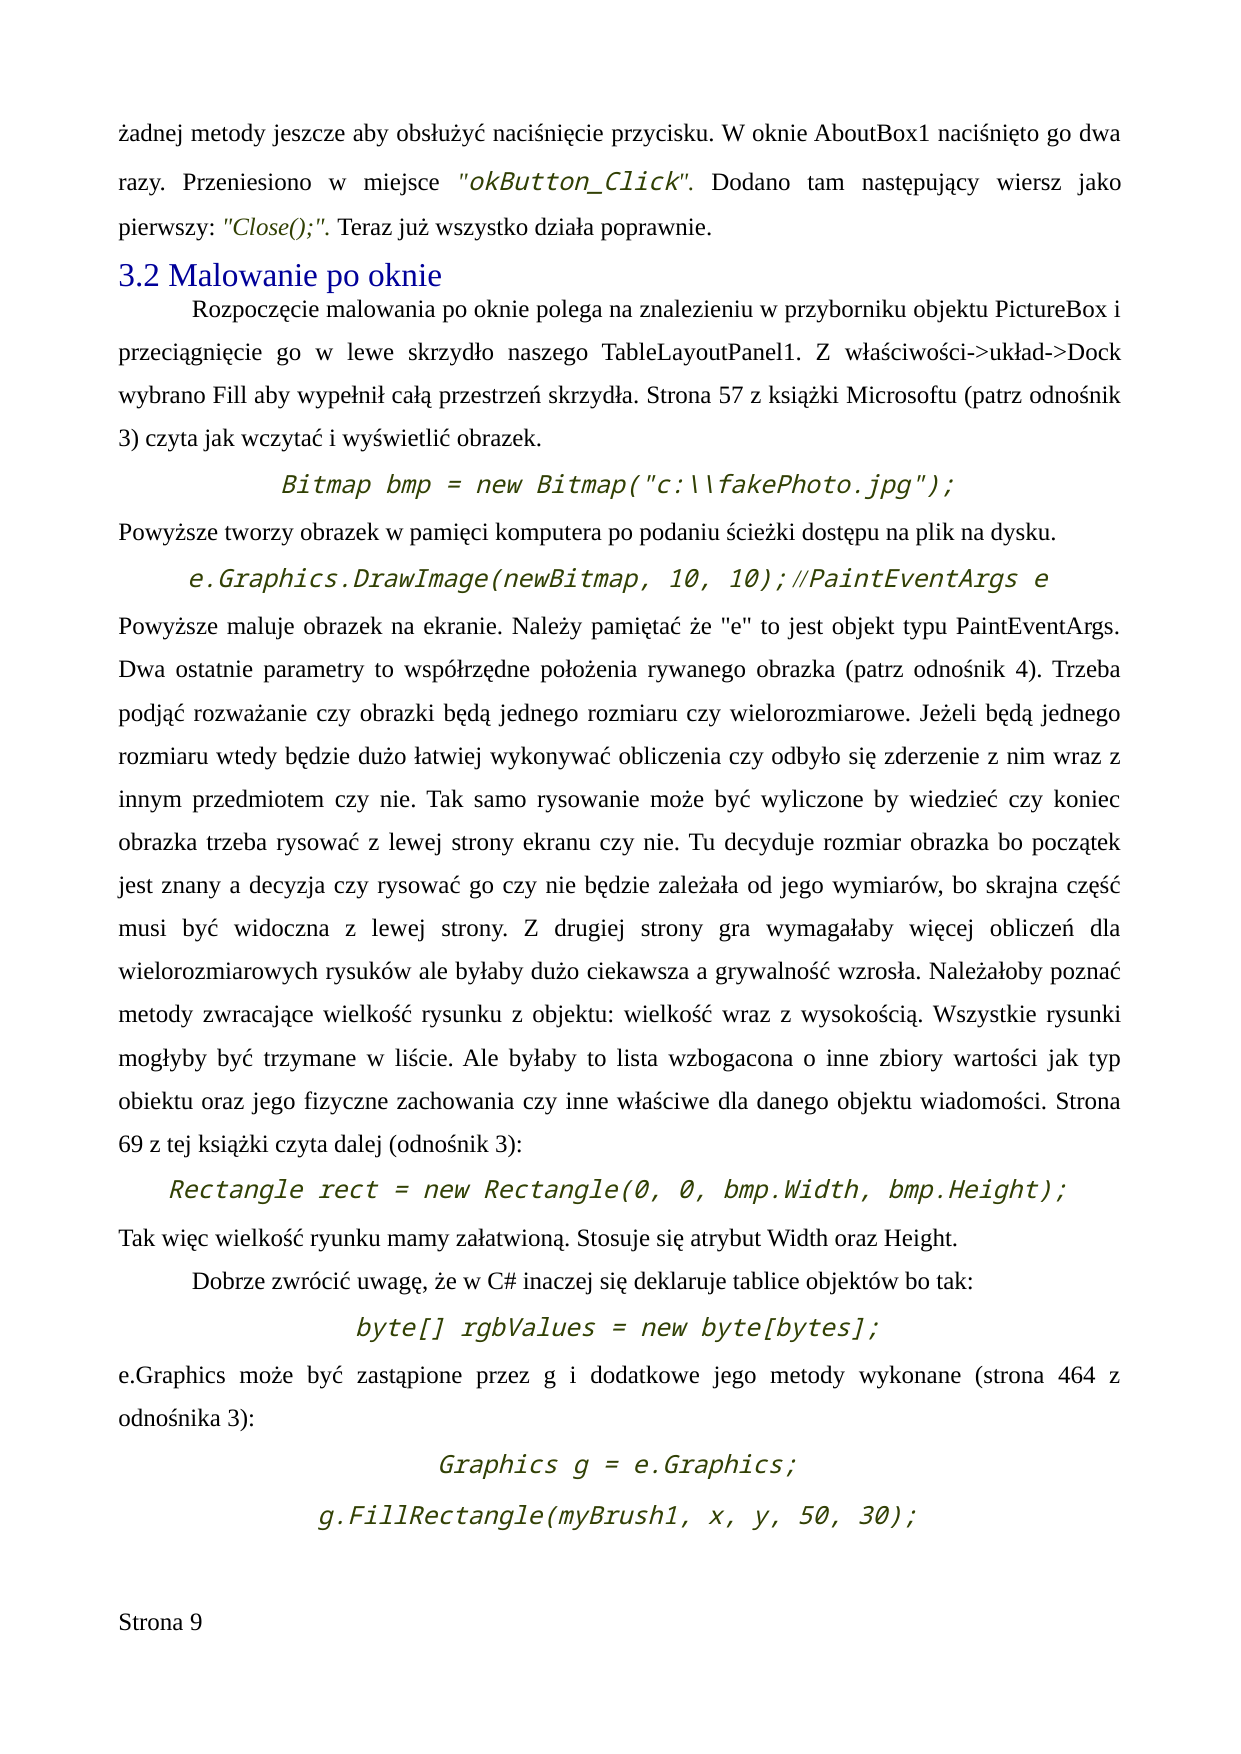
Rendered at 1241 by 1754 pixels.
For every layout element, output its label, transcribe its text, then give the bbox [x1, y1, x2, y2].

text Tak więc wielkość ryunku mamy załatwioną. Stosuje się atrybut Width oraz Height. [118, 1223, 1122, 1252]
text e.Graphics.DrawImage(newBitmap, 10, 10); //PaintEventArgs e [118, 560, 1122, 594]
text Dobrze zwrócić uwagę, że w C# inaczej się deklaruje tablice objektów bo tak: [118, 1266, 1122, 1295]
text Rectangle rect = new Rectangle(0, 0, bmp.Width, bmp.Height); [118, 1172, 1122, 1206]
text byte[] rgbValues = new byte[bytes]; [118, 1309, 1122, 1343]
text Bitmap bmp = new Bitmap("c:\\fakePhoto.jpg"); [118, 466, 1122, 500]
text Rozpoczęcie malowania po oknie polega na znalezieniu w przyborniku objektu PictureBox i przeciągnięcie go w lewe skrzydło naszego TableLayoutPanel1. Z właściwości->układ->Dock wybrano Fill aby wypełnił całą przestrzeń skrzydła. Strona 57 z książki Microsoftu (patrz odnośnik 3) czyta jak wczytać i wyświetlić obrazek. [118, 294, 1122, 452]
text Powyższe maluje obrazek na ekranie. Należy pamiętać że "e" to jest objekt typu PaintEventArgs. Dwa ostatnie parametry to współrzędne położenia rywanego obrazka (patrz odnośnik 4). Trzeba podjąć rozważanie czy obrazki będą jednego rozmiaru czy wielorozmiarowe. Jeżeli będą jednego rozmiaru wtedy będzie dużo łatwiej wykonywać obliczenia czy odbyło się zderzenie z nim wraz z innym przedmiotem czy nie. Tak samo rysowanie może być wyliczone by wiedzieć czy koniec obrazka trzeba rysować z lewej strony ekranu czy nie. Tu decyduje rozmiar obrazka bo początek jest znany a decyzja czy rysować go czy nie będzie zależała od jego wymiarów, bo skrajna część musi być widoczna z lewej strony. Z drugiej strony gra wymagałaby więcej obliczeń dla wielorozmiarowych rysuków ale byłaby dużo ciekawsza a grywalność wzrosła. Należałoby poznać metody zwracające wielkość rysunku z objektu: wielkość wraz z wysokością. Wszystkie rysunki mogłyby być trzymane w liście. Ale byłaby to lista wzbogacona o inne zbiory wartości jak typ obiektu oraz jego fizyczne zachowania czy inne właściwe dla danego objektu wiadomości. Strona 69 z tej książki czyta dalej (odnośnik 3): [118, 611, 1122, 1158]
text 3.2 Malowanie po oknie [118, 255, 1122, 294]
text żadnej metody jeszcze aby obsłużyć naciśnięcie przycisku. W oknie AboutBox1 naciśnięto go dwa razy. Przeniesiono w miejsce "okButton_Click". Dodano tam następujący wiersz jako pierwszy: "Close();". Teraz już wszystko działa poprawnie. [118, 118, 1122, 241]
text g.FillRectangle(myBrush1, x, y, 50, 30); [118, 1498, 1122, 1532]
text e.Graphics może być zastąpione przez g i dodatkowe jego metody wykonane (strona 464 z odnośnika 3): [118, 1360, 1122, 1432]
text Powyższe tworzy obrazek w pamięci komputera po podaniu ścieżki dostępu na plik na dysku. [118, 517, 1122, 546]
text Graphics g = e.Graphics; [118, 1447, 1122, 1481]
